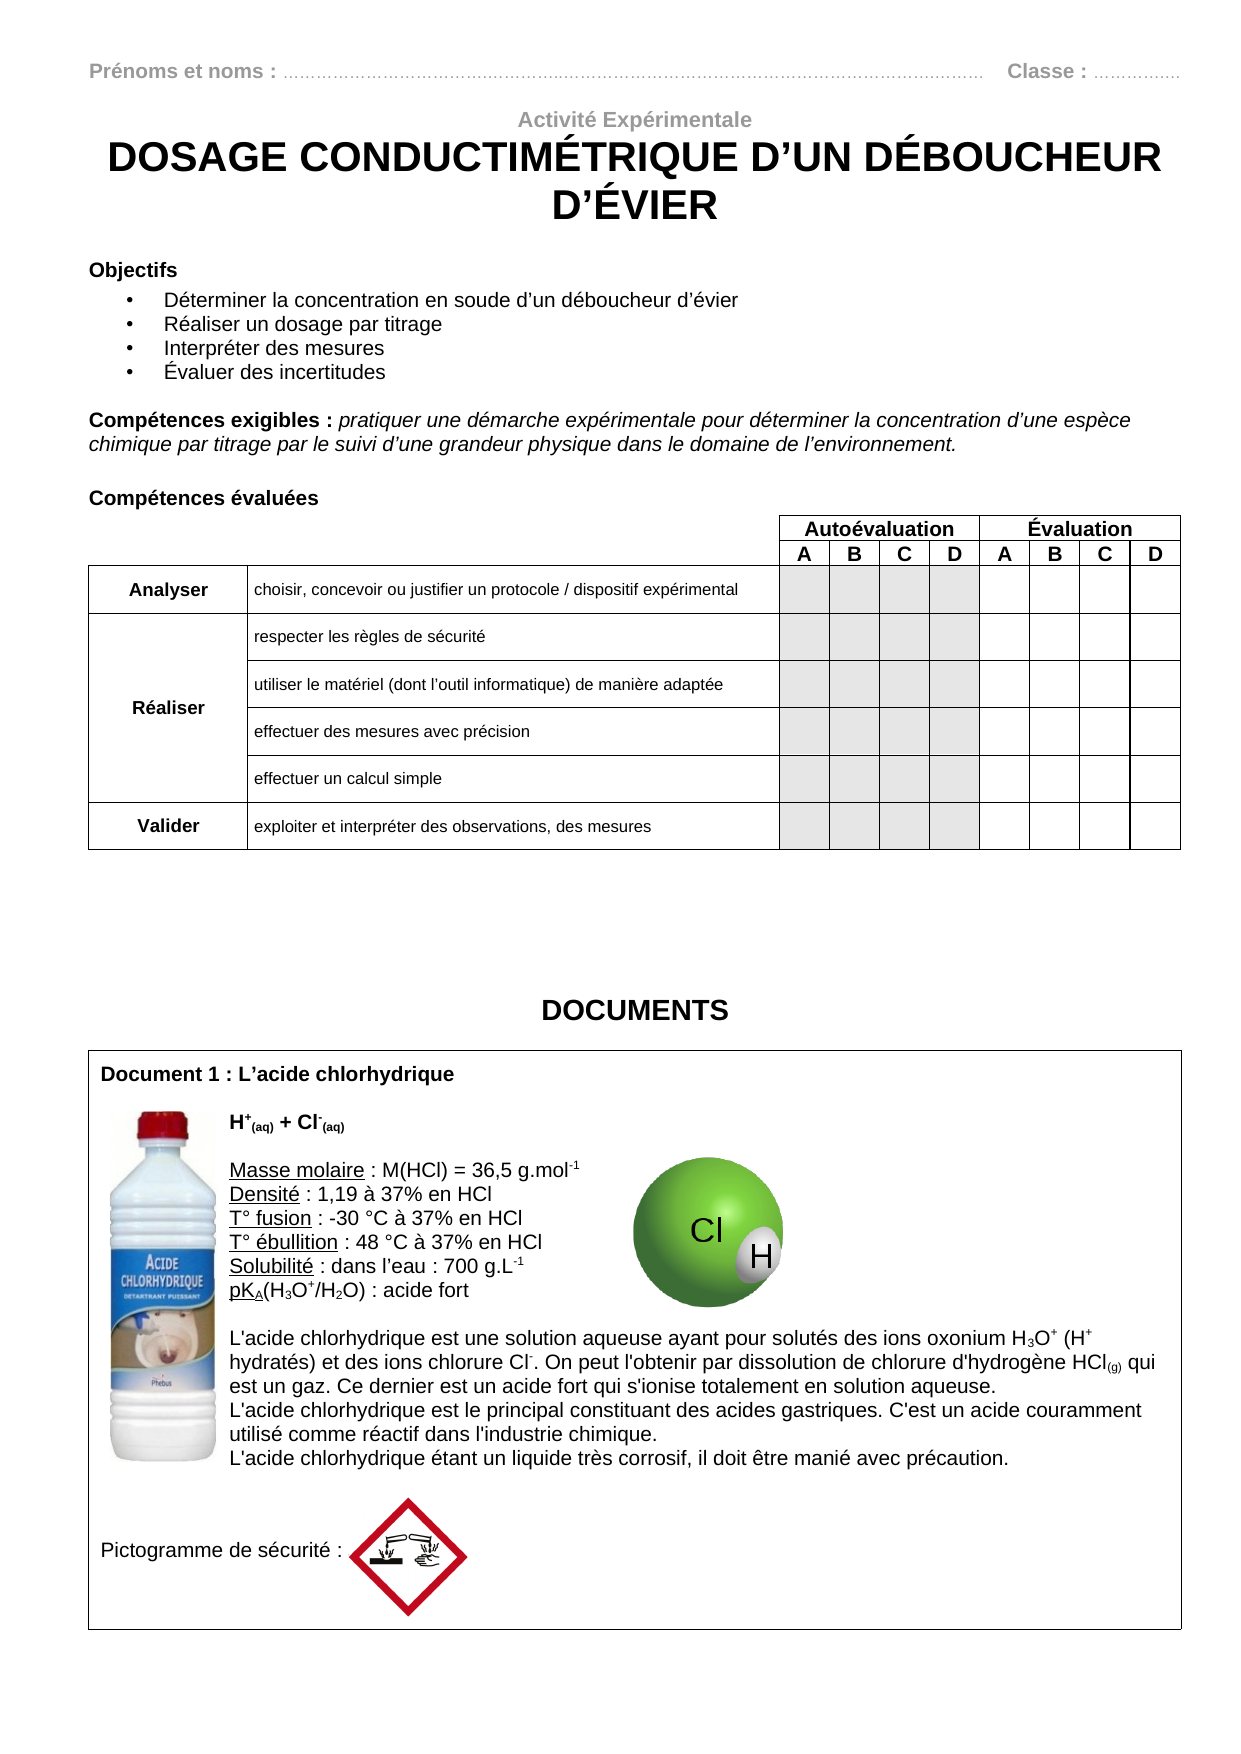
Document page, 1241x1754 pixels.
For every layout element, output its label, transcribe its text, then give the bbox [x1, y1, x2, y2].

text Prénoms et noms : ……………………………….…………..………………………………………………………….……… Classe : ………….… [88, 59, 1181, 83]
table_cell B [1030, 541, 1079, 565]
table_cell [1131, 756, 1180, 802]
table_cell [1131, 661, 1180, 707]
table_cell [930, 661, 979, 707]
table_cell [780, 708, 829, 754]
table_header [89, 515, 248, 540]
table_cell choisir, concevoir ou justifier un protocole / dispositif expérimental [248, 566, 779, 613]
table_cell [980, 708, 1029, 754]
table_cell [930, 756, 979, 802]
table_cell Analyser [89, 566, 247, 613]
table_cell [780, 566, 829, 613]
table_cell [780, 661, 829, 707]
table_cell [930, 614, 979, 660]
table_cell [1131, 708, 1180, 754]
table_cell [880, 661, 929, 707]
table_cell [830, 566, 879, 613]
text Activité Expérimentale [88, 107, 1181, 132]
table_cell utiliser le matériel (dont l’outil informatique) de manière adaptée [248, 661, 779, 707]
text Compétences exigibles : pratiquer une démarche expérimentale pour déterminer la concentration d’une espèce chimique par titrage par le suivi d’une grandeur physique dans le domaine de l’environnement. [88, 408, 1181, 456]
table_cell Réaliser [89, 614, 247, 802]
table_cell respecter les règles de sécurité [248, 614, 779, 660]
list Interpréter des mesures [126, 336, 1181, 359]
table_cell [1030, 803, 1079, 849]
table_cell [1131, 614, 1180, 660]
table_cell [830, 614, 879, 660]
table_cell [880, 566, 929, 613]
table_cell [980, 614, 1029, 660]
table_cell [1030, 661, 1079, 707]
table_cell B [830, 541, 879, 565]
table_cell [1030, 756, 1079, 802]
table_cell [980, 756, 1029, 802]
text Objectifs [88, 257, 1181, 281]
text DOCUMENTS [88, 993, 1181, 1026]
table_cell D [930, 541, 979, 565]
table_cell [1080, 661, 1129, 707]
table_cell C [1080, 541, 1129, 565]
table_cell [1030, 566, 1079, 613]
table_cell [830, 708, 879, 754]
table_cell exploiter et interpréter des observations, des mesures [248, 803, 779, 849]
text Compétences évaluées [88, 485, 1181, 509]
table_cell [1080, 803, 1129, 849]
table_cell [1030, 708, 1079, 754]
table_cell [930, 803, 979, 849]
table_cell [1131, 803, 1180, 849]
table_cell [830, 803, 879, 849]
table_cell [1080, 566, 1129, 613]
picture [348, 1497, 468, 1617]
table_cell [780, 756, 829, 802]
table_cell [1080, 708, 1129, 754]
table_header [248, 515, 779, 540]
list Déterminer la concentration en soude d’un déboucheur d’évier [126, 287, 1181, 311]
table_cell [1080, 756, 1129, 802]
table_cell [980, 566, 1029, 613]
table_cell [830, 756, 879, 802]
list Évaluer des incertitudes [126, 359, 1181, 384]
picture [625, 1148, 792, 1316]
table_cell A [980, 541, 1029, 565]
text Dosage conductimétrique d’un déboucheur d’évier [88, 132, 1181, 228]
table_cell [980, 803, 1029, 849]
table_header Évaluation [980, 516, 1180, 540]
table_cell D [1131, 541, 1180, 565]
table_cell [930, 566, 979, 613]
table_cell [1080, 614, 1129, 660]
table_cell [880, 614, 929, 660]
table_cell [980, 661, 1029, 707]
table_cell effectuer un calcul simple [248, 756, 779, 802]
table_cell [880, 756, 929, 802]
table_cell [780, 803, 829, 849]
table_cell [780, 614, 829, 660]
table_cell [89, 540, 248, 565]
table_cell effectuer des mesures avec précision [248, 708, 779, 754]
table_cell [1030, 614, 1079, 660]
table_cell [1131, 566, 1180, 613]
picture [109, 1111, 218, 1462]
table_cell Valider [89, 803, 247, 849]
table_cell [830, 661, 879, 707]
table_cell [248, 540, 779, 565]
table_cell A [780, 541, 829, 565]
table_cell [880, 803, 929, 849]
table_cell [930, 708, 979, 754]
list Réaliser un dosage par titrage [126, 311, 1181, 336]
table_header Autoévaluation [780, 516, 979, 540]
table_cell [880, 708, 929, 754]
table_header Document 1 : L’acide chlorhydrique H+(aq) + Cl-(aq) Masse molaire : M(HCl) = 36,5 g.mol-1 Densité : 1,19 à 37% en HCl T° fusion : -30 °C à 37% en HCl T° ébullition : 48 °C à 37% en HCl Solubilité : dans l’eau : 700 g.L-1 pKA(H3O+/H2O) : acide fort L'acide chlorhydrique est une solution aqueuse ayant pour solutés des ions oxonium H3O+ (H+ hydratés) et des ions chlorure Cl-. On peut l'obtenir par dissolution de chlorure d'hydrogène HCl(g) qui est un gaz. Ce dernier est un acide fort qui s'ionise totalement en solution aqueuse. L'acide chlorhydrique est le principal constituant des acides gastriques. C'est un acide couramment utilisé comme réactif dans l'industrie chimique. L'acide chlorhydrique étant un liquide très corrosif, il doit être manié avec précaution. Pictogramme de sécurité : [89, 1051, 1181, 1629]
table_cell C [880, 541, 929, 565]
